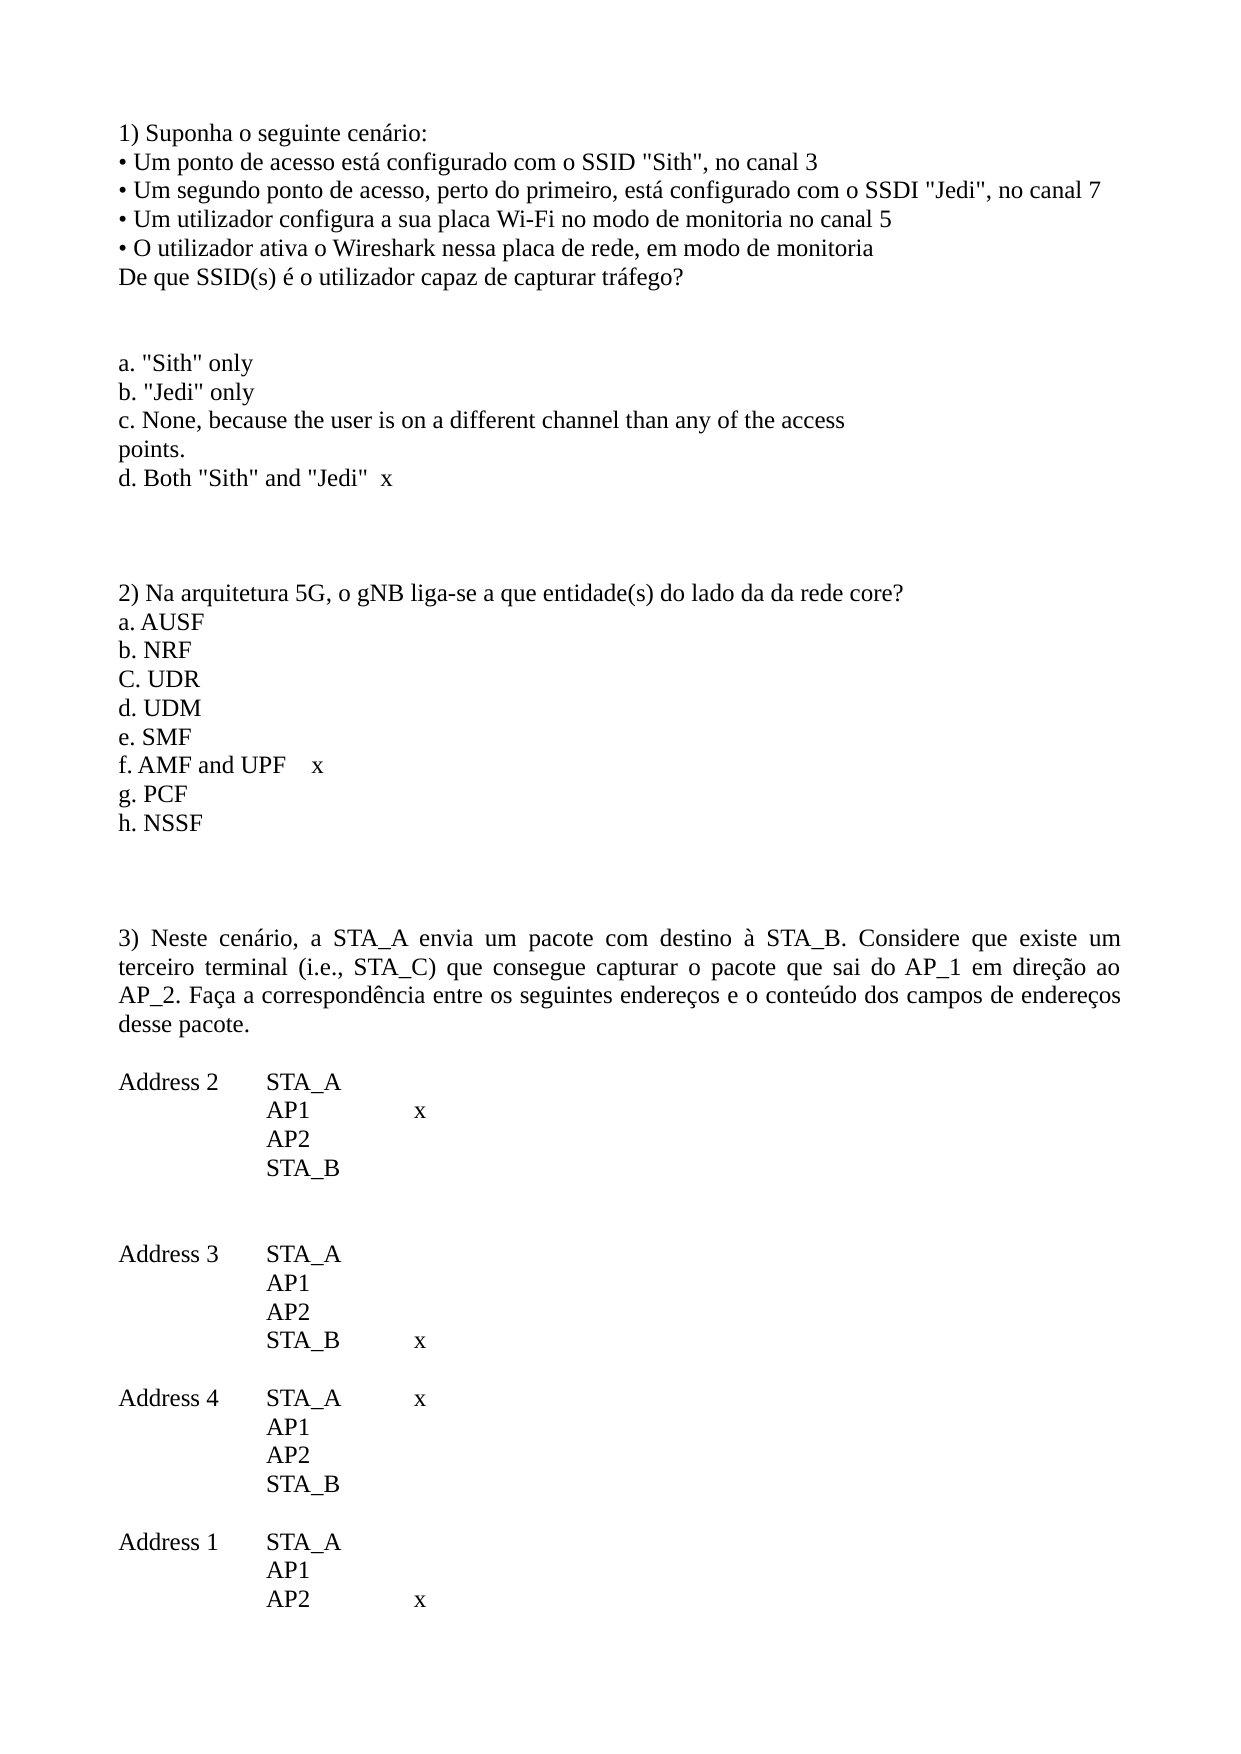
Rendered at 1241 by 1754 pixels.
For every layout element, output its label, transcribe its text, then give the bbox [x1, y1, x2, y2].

text • Um utilizador configura a sua placa Wi-Fi no modo de monitoria no canal 5 [118, 204, 1122, 233]
text c. None, because the user is on a different channel than any of the access [118, 406, 1122, 434]
text h. NSSF [118, 808, 1122, 837]
text b. "Jedi" only [118, 377, 1122, 406]
text • Um ponto de acesso está configurado com o SSID "Sith", no canal 3 [118, 147, 1122, 176]
text AP2 x [118, 1584, 1122, 1613]
text g. PCF [118, 779, 1122, 808]
text d. UDM [118, 693, 1122, 722]
text b. NRF [118, 636, 1122, 664]
text Address 1 STA_A [118, 1527, 1122, 1556]
text • Um segundo ponto de acesso, perto do primeiro, está configurado com o SSDI "Jedi", no canal 7 [118, 176, 1122, 204]
text Address 3 STA_A [118, 1239, 1122, 1268]
text 2) Na arquitetura 5G, o gNB liga-se a que entidade(s) do lado da da rede core? [118, 578, 1122, 607]
text AP1 [118, 1556, 1122, 1584]
text STA_B x [118, 1326, 1122, 1354]
text • O utilizador ativa o Wireshark nessa placa de rede, em modo de monitoria [118, 233, 1122, 262]
text e. SMF [118, 722, 1122, 751]
text AP1 x [118, 1096, 1122, 1124]
text AP1 [118, 1268, 1122, 1297]
text C. UDR [118, 664, 1122, 693]
text STA_B [118, 1469, 1122, 1498]
text a. "Sith" only [118, 348, 1122, 377]
text f. AMF and UPF x [118, 751, 1122, 779]
text AP2 [118, 1441, 1122, 1469]
text points. [118, 434, 1122, 463]
text De que SSID(s) é o utilizador capaz de capturar tráfego? [118, 262, 1122, 291]
text Address 4 STA_A x [118, 1383, 1122, 1412]
text 1) Suponha o seguinte cenário: [118, 118, 1122, 147]
text AP1 [118, 1412, 1122, 1441]
text d. Both "Sith" and "Jedi" x [118, 463, 1122, 492]
text AP2 [118, 1124, 1122, 1153]
text Address 2 STA_A [118, 1067, 1122, 1096]
text 3) Neste cenário, a STA_A envia um pacote com destino à STA_B. Considere que existe um terceiro terminal (i.e., STA_C) que consegue capturar o pacote que sai do AP_1 em direção ao AP_2. Faça a correspondência entre os seguintes endereços e o conteúdo dos campos de endereços desse pacote. [118, 923, 1122, 1038]
text STA_B [118, 1153, 1122, 1182]
text a. AUSF [118, 607, 1122, 636]
text AP2 [118, 1297, 1122, 1326]
